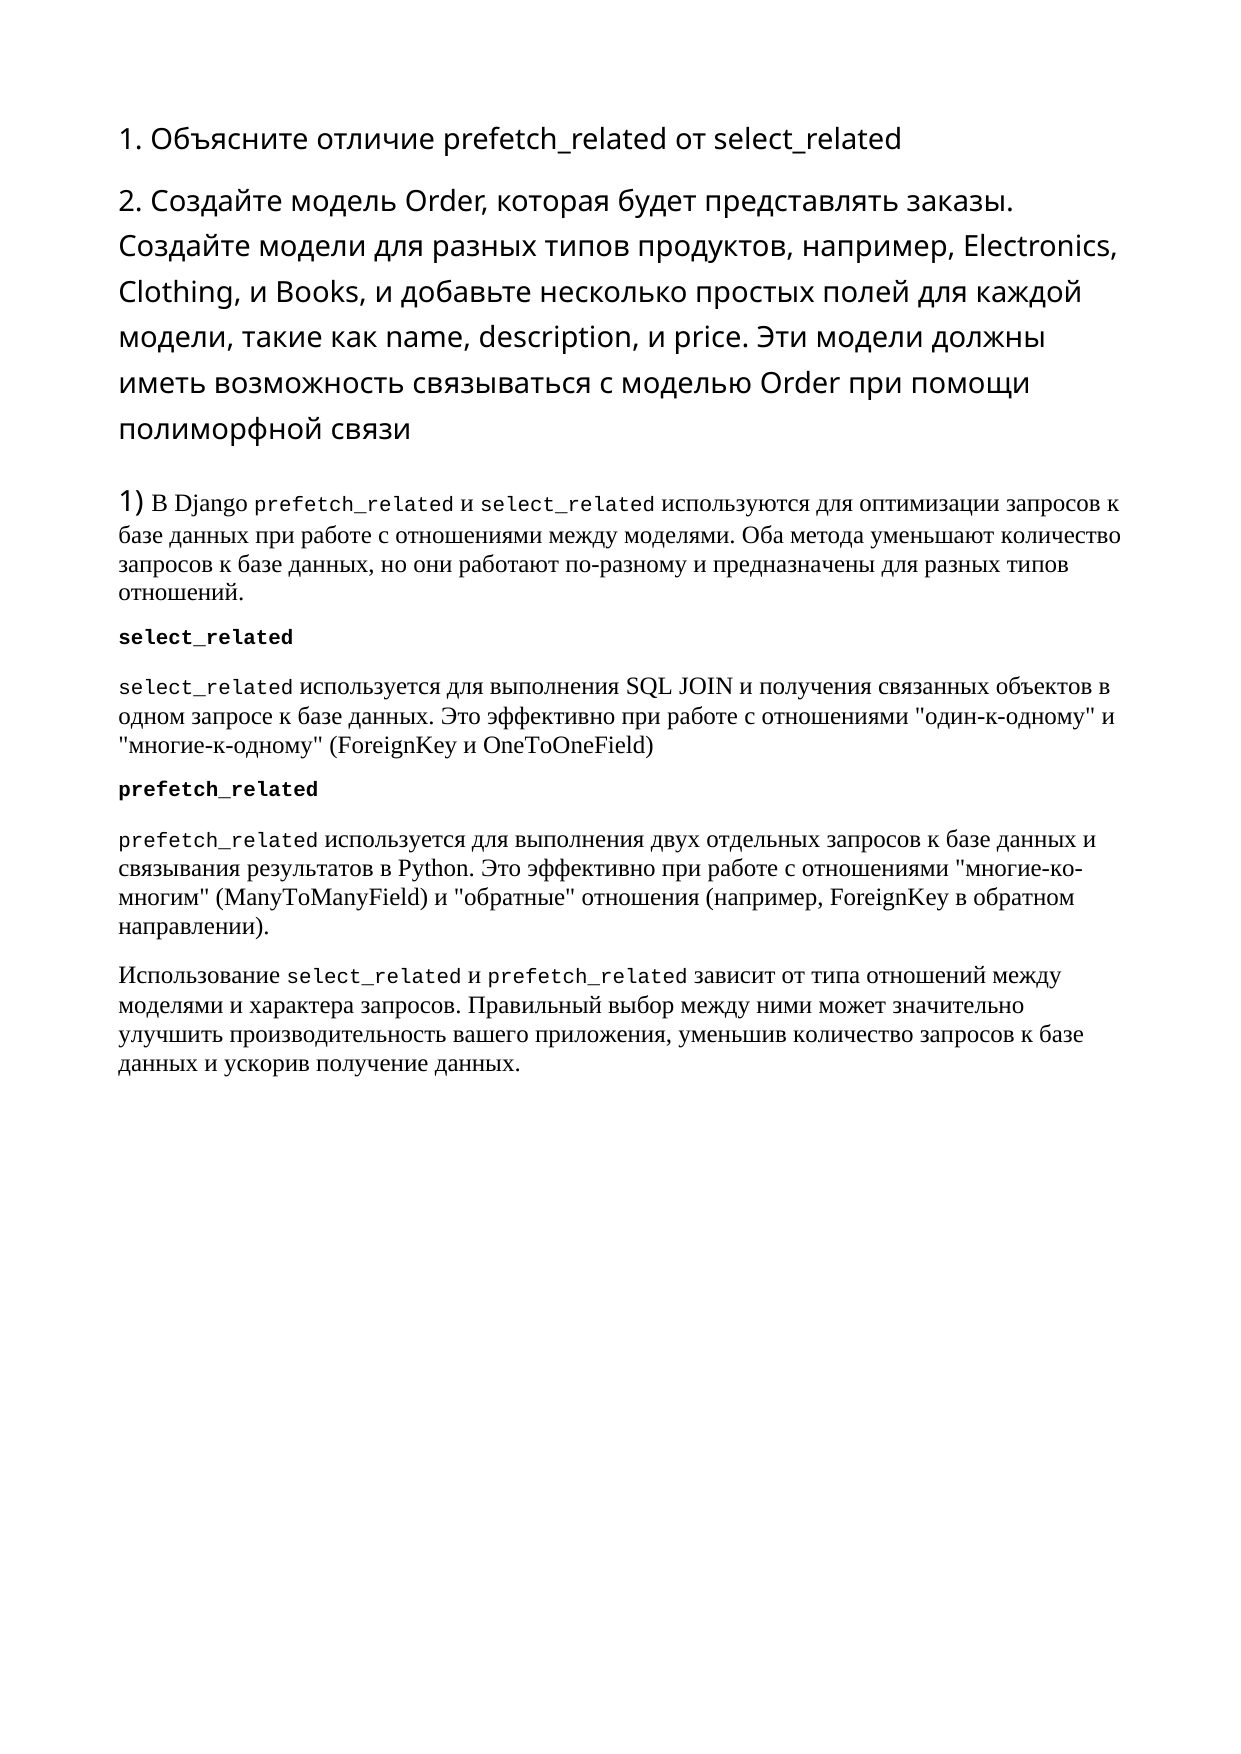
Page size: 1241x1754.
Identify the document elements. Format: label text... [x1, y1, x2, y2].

text 1. Объясните отличие prefetch_related от select_related [118, 118, 1122, 158]
text prefetch_related используется для выполнения двух отдельных запросов к базе данных и связывания результатов в Python. Это эффективно при работе с отношениями "многие-ко-многим" (ManyToManyField) и "обратные" отношения (например, ForeignKey в обратном направлении). [118, 824, 1122, 940]
text Использование select_related и prefetch_related зависит от типа отношений между моделями и характера запросов. Правильный выбор между ними может значительно улучшить производительность вашего приложения, уменьшив количество запросов к базе данных и ускорив получение данных. [118, 961, 1122, 1076]
text 1) В Django prefetch_related и select_related используются для оптимизации запросов к базе данных при работе с отношениями между моделями. Оба метода уменьшают количество запросов к базе данных, но они работают по-разному и предназначены для разных типов отношений. [118, 480, 1122, 606]
text select_related используется для выполнения SQL JOIN и получения связанных объектов в одном запросе к базе данных. Это эффективно при работе с отношениями "один-к-одному" и "многие-к-одному" (ForeignKey и OneToOneField) [118, 671, 1122, 758]
text 2. Создайте модель Order, которая будет представлять заказы. Создайте модели для разных типов продуктов, например, Electronics, Clothing, и Books, и добавьте несколько простых полей для каждой модели, такие как name, description, и price. Эти модели должны иметь возможность связываться с моделью Order при помощи полиморфной связи [118, 180, 1122, 448]
subtitle prefetch_related [118, 779, 1122, 803]
subtitle select_related [118, 627, 1122, 651]
